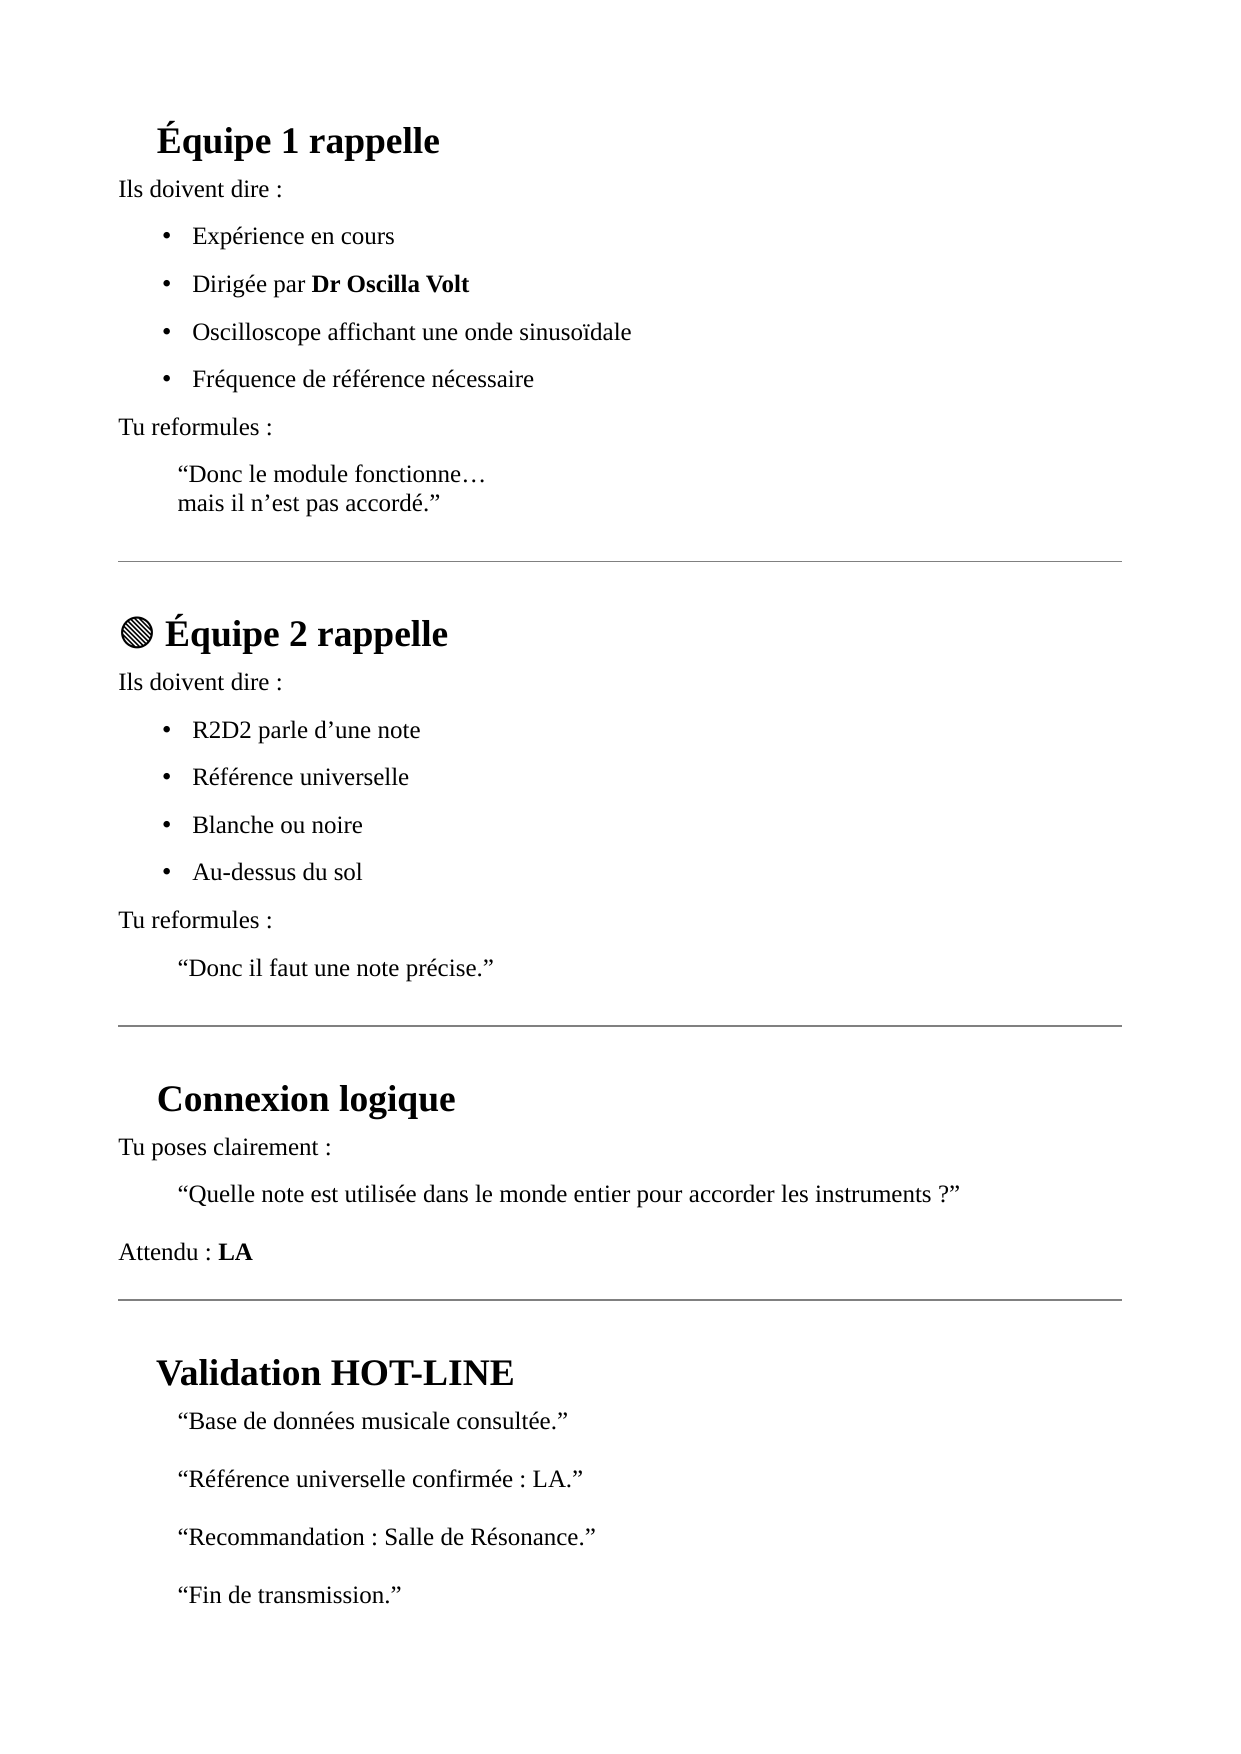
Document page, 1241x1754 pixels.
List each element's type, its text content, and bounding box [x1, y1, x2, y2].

list Dirigée par Dr Oscilla Volt [162, 269, 1122, 298]
text Tu poses clairement : [118, 1132, 1122, 1160]
subtitle 📞 Validation HOT-LINE [118, 1350, 1122, 1393]
list Fréquence de référence nécessaire [162, 364, 1122, 393]
list Blanche ou noire [162, 810, 1122, 839]
subtitle 🧠 Connexion logique [118, 1076, 1122, 1119]
list Oscilloscope affichant une onde sinusoïdale [162, 317, 1122, 345]
text “Base de données musicale consultée.” [177, 1406, 1063, 1434]
text Ils doivent dire : [118, 174, 1122, 202]
list R2D2 parle d’une note [162, 715, 1122, 743]
list Expérience en cours [162, 221, 1122, 250]
text “Fin de transmission.” [177, 1581, 1063, 1609]
text Tu reformules : [118, 412, 1122, 441]
subtitle 🔵 Équipe 1 rappelle [118, 118, 1122, 161]
list Au-dessus du sol [162, 857, 1122, 886]
text Attendu : LA [118, 1237, 1122, 1266]
text Ils doivent dire : [118, 667, 1122, 696]
text “Quelle note est utilisée dans le monde entier pour accorder les instruments ?” [177, 1179, 1063, 1208]
list Référence universelle [162, 762, 1122, 791]
text “Donc il faut une note précise.” [177, 953, 1063, 981]
text “Recommandation : Salle de Résonance.” [177, 1522, 1063, 1551]
subtitle 🟢 Équipe 2 rappelle [118, 611, 1122, 654]
text Tu reformules : [118, 905, 1122, 934]
text “Référence universelle confirmée : LA.” [177, 1464, 1063, 1493]
text “Donc le module fonctionne… mais il n’est pas accordé.” [177, 459, 1063, 517]
